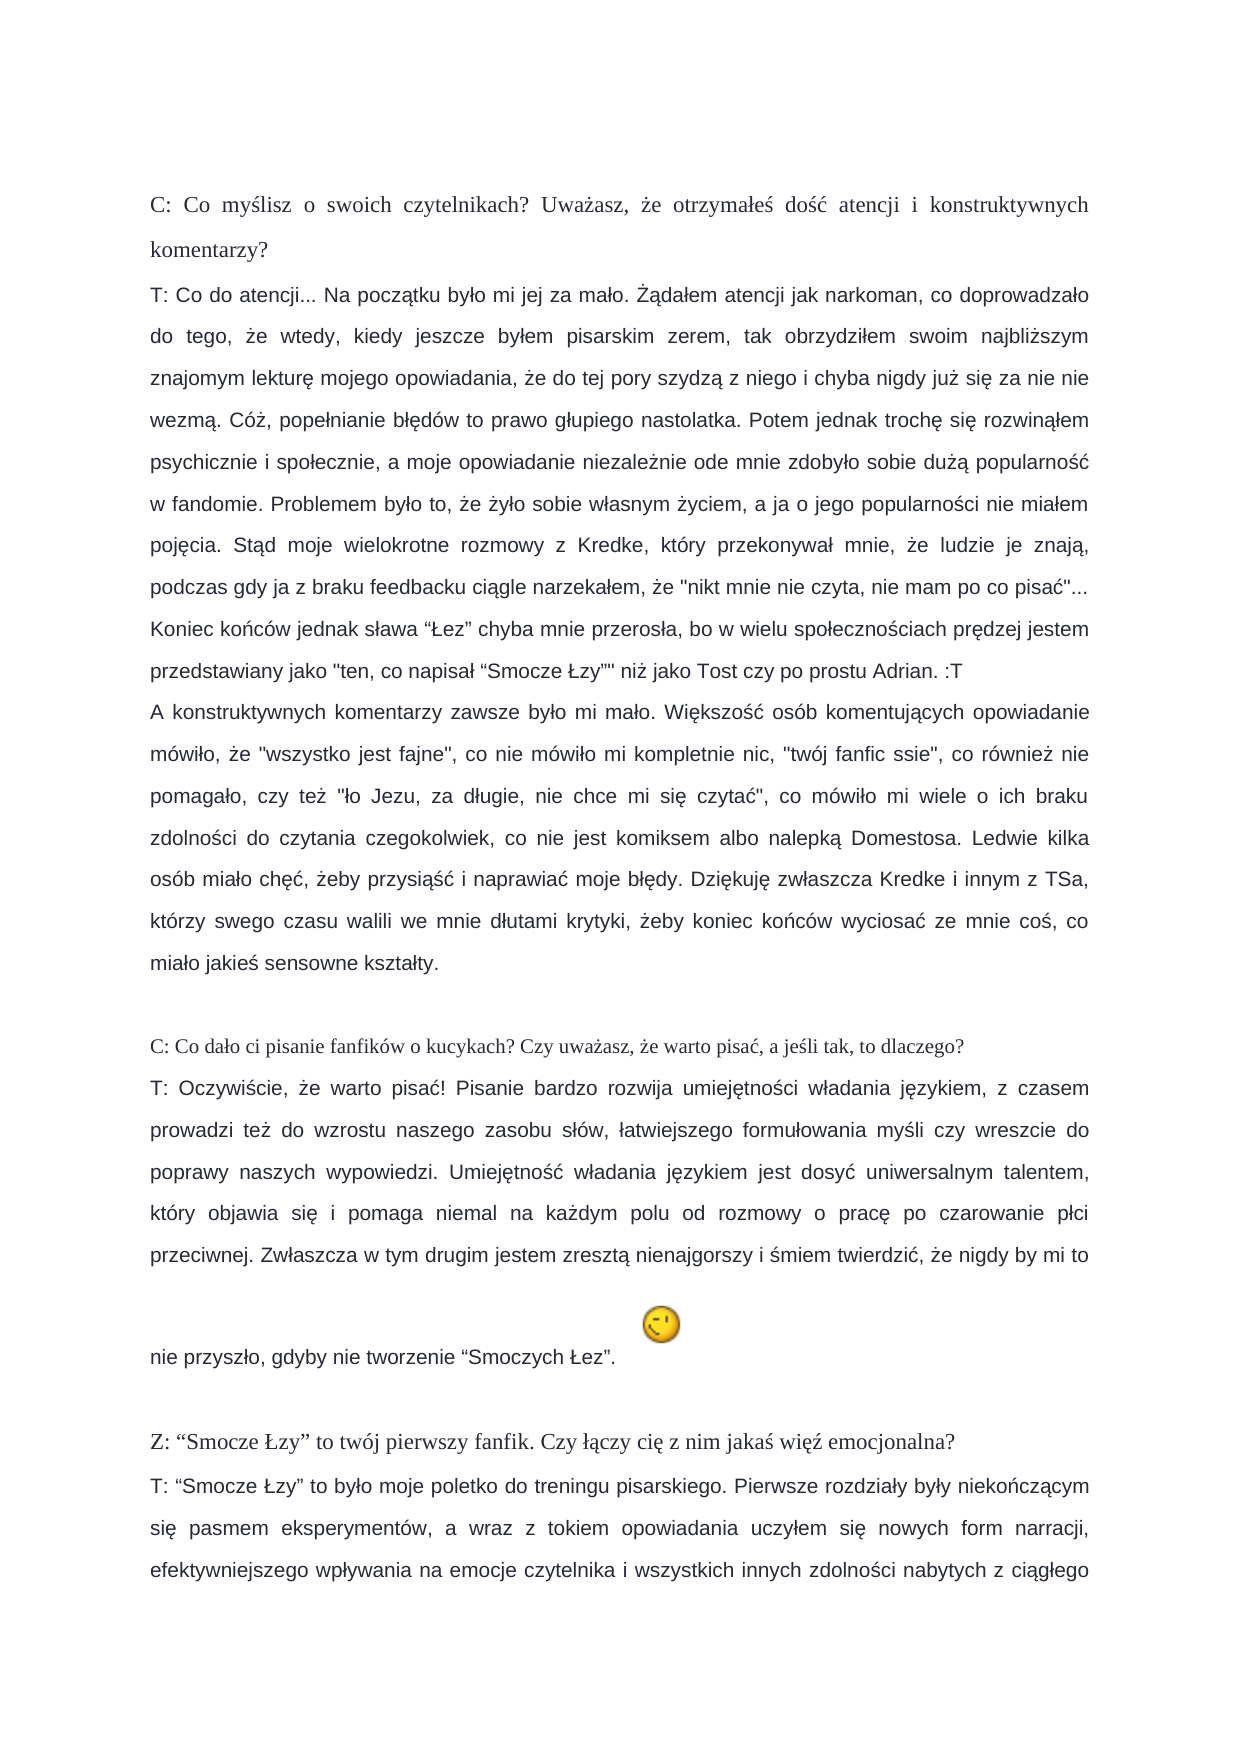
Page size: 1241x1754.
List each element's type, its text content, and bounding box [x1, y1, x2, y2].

text Z: “Smocze Łzy” to twój pierwszy fanfik. Czy łączy cię z nim jakaś więź emocjonalna? [150, 1429, 1091, 1455]
text T: Oczywiście, że warto pisać! Pisanie bardzo rozwija umiejętności władania językiem, z czasem prowadzi też do wzrostu naszego zasobu słów, łatwiejszego formułowania myśli czy wreszcie do poprawy naszych wypowiedzi. Umiejętność władania językiem jest dosyć uniwersalnym talentem, który objawia się i pomaga niemal na każdym polu od rozmowy o pracę po czarowanie płci przeciwnej. Zwłaszcza w tym drugim jestem zresztą nienajgorszy i śmiem twierdzić, że nigdy by mi to nie przyszło, gdyby nie tworzenie “Smoczych Łez”. [150, 1077, 1091, 1369]
text C: Co myślisz o swoich czytelnikach? Uważasz, że otrzymałeś dość atencji i konstruktywnych komentarzy? [150, 192, 1091, 263]
text A konstruktywnych komentarzy zawsze było mi mało. Większość osób komentujących opowiadanie mówiło, że "wszystko jest fajne", co nie mówiło mi kompletnie nic, "twój fanfic ssie", co również nie pomagało, czy też "ło Jezu, za długie, nie chce mi się czytać", co mówiło mi wiele o ich braku zdolności do czytania czegokolwiek, co nie jest komiksem albo nalepką Domestosa. Ledwie kilka osób miało chęć, żeby przysiąść i naprawiać moje błędy. Dziękuję zwłaszcza Kredke i innym z TSa, którzy swego czasu walili we mnie dłutami krytyki, żeby koniec końców wyciosać ze mnie coś, co miało jakieś sensowne kształty. [150, 701, 1091, 975]
text C: Co dało ci pisanie fanfików o kucykach? Czy uważasz, że warto pisać, a jeśli tak, to dlaczego? [150, 1035, 1091, 1058]
text T: Co do atencji... Na początku było mi jej za mało. Żądałem atencji jak narkoman, co doprowadzało do tego, że wtedy, kiedy jeszcze byłem pisarskim zerem, tak obrzydziłem swoim najbliższym znajomym lekturę mojego opowiadania, że do tej pory szydzą z niego i chyba nigdy już się za nie nie wezmą. Cóż, popełnianie błędów to prawo głupiego nastolatka. Potem jednak trochę się rozwinąłem psychicznie i społecznie, a moje opowiadanie niezależnie ode mnie zdobyło sobie dużą popularność w fandomie. Problemem było to, że żyło sobie własnym życiem, a ja o jego popularności nie miałem pojęcia. Stąd moje wielokrotne rozmowy z Kredke, który przekonywał mnie, że ludzie je znają, podczas gdy ja z braku feedbacku ciągle narzekałem, że "nikt mnie nie czyta, nie mam po co pisać"... Koniec końców jednak sława “Łez” chyba mnie przerosła, bo w wielu społecznościach prędzej jestem przedstawiany jako "ten, co napisał “Smocze Łzy”" niż jako Tost czy po prostu Adrian. :T [150, 283, 1091, 682]
picture [641, 1304, 683, 1346]
text T: “Smocze Łzy” to było moje poletko do treningu pisarskiego. Pierwsze rozdziały były niekończącym się pasmem eksperymentów, a wraz z tokiem opowiadania uczyłem się nowych form narracji, efektywniejszego wpływania na emocje czytelnika i wszystkich innych zdolności nabytych z ciągłego [150, 1475, 1091, 1582]
